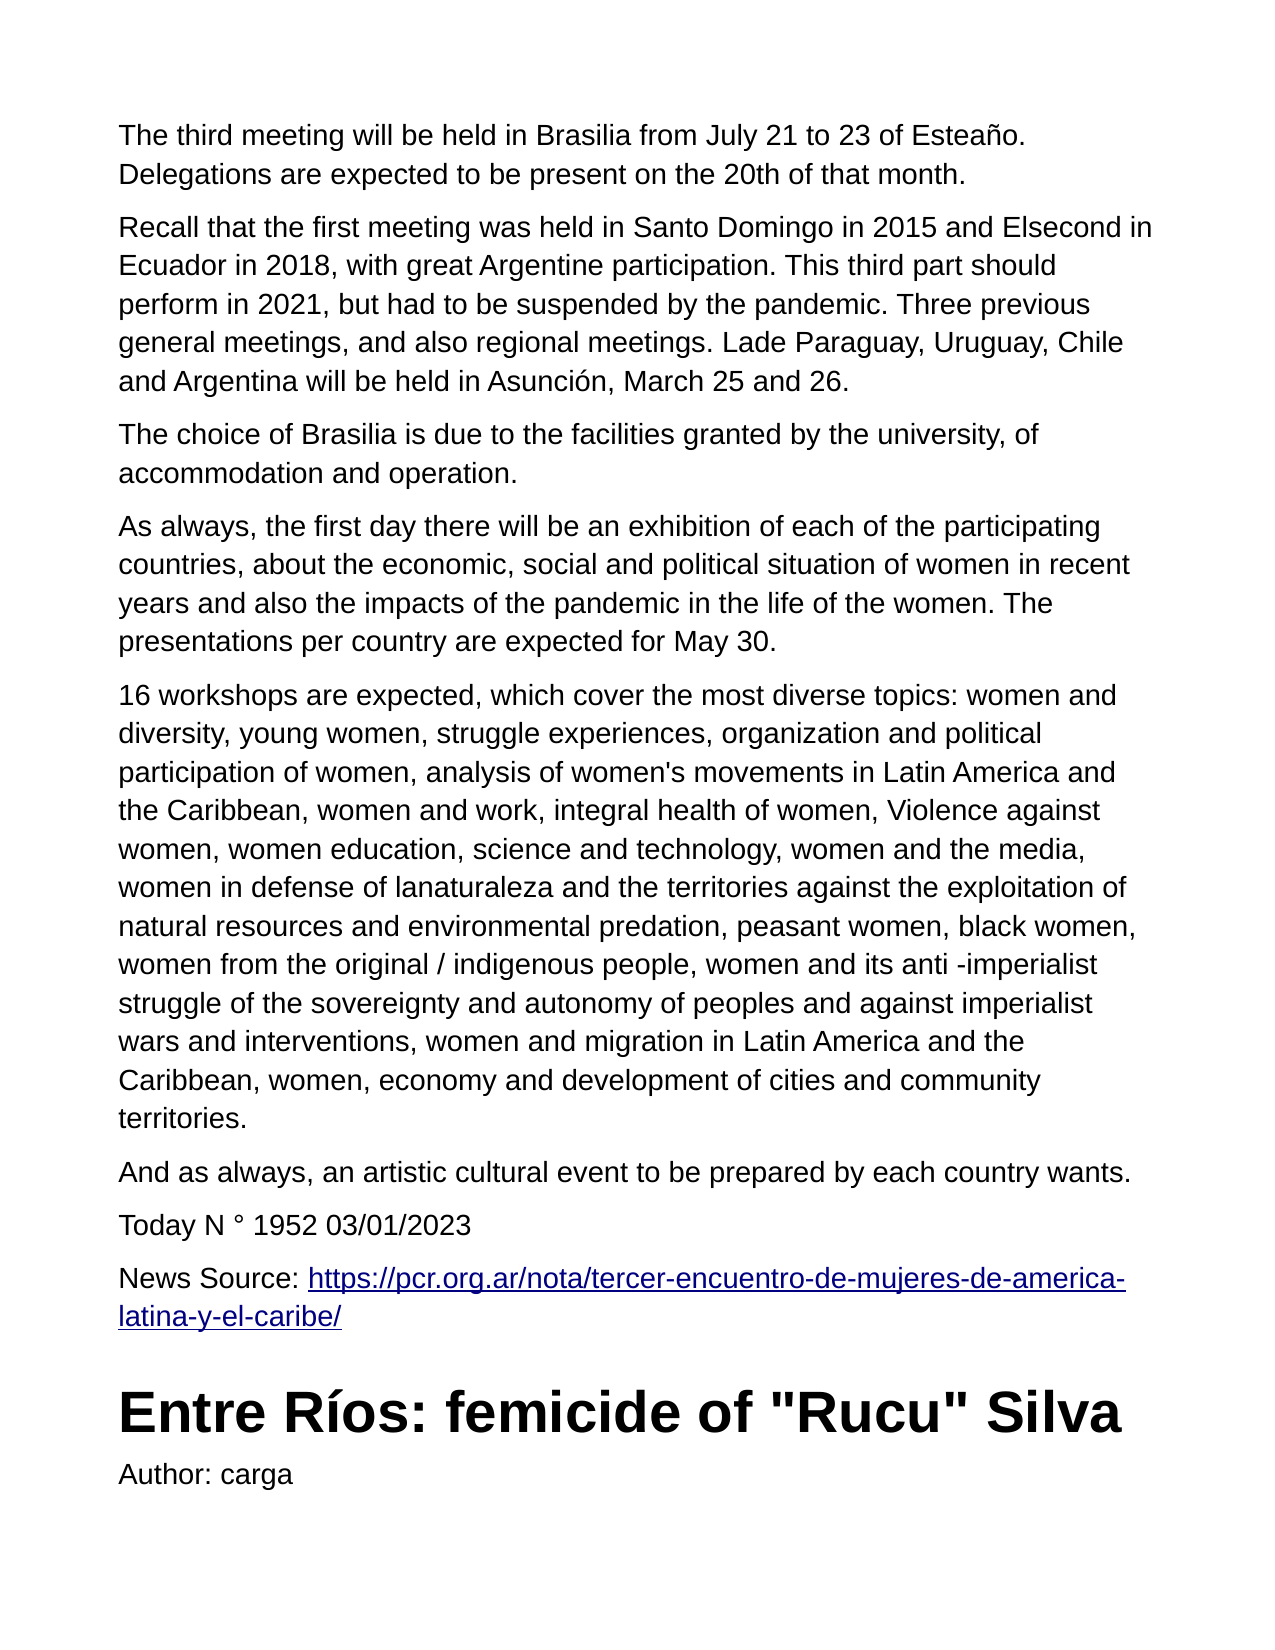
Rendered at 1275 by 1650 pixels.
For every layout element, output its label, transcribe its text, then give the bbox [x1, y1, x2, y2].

text And as always, an artistic cultural event to be prepared by each country wants. [118, 1154, 1157, 1188]
subtitle Entre Ríos: femicide of "Rucu" Silva [118, 1377, 1157, 1444]
text The third meeting will be held in Brasilia from July 21 to 23 of Esteaño. Delegations are expected to be present on the 20th of that month. [118, 118, 1157, 190]
text News Source: https://pcr.org.ar/nota/tercer-encuentro-de-mujeres-de-america-latina-y-el-caribe/ [118, 1261, 1157, 1333]
text The choice of Brasilia is due to the facilities granted by the university, of accommodation and operation. [118, 417, 1157, 489]
text Author: carga [118, 1457, 1157, 1491]
text As always, the first day there will be an exhibition of each of the participating countries, about the economic, social and political situation of women in recent years and also the impacts of the pandemic in the life of the women. The presentations per country are expected for May 30. [118, 509, 1157, 658]
text Today N ° 1952 03/01/2023 [118, 1208, 1157, 1241]
text Recall that the first meeting was held in Santo Domingo in 2015 and Elsecond in Ecuador in 2018, with great Argentine participation. This third part should perform in 2021, but had to be suspended by the pandemic. Three previous general meetings, and also regional meetings. Lade Paraguay, Uruguay, Chile and Argentina will be held in Asunción, March 25 and 26. [118, 210, 1157, 397]
text 16 workshops are expected, which cover the most diverse topics: women and diversity, young women, struggle experiences, organization and political participation of women, analysis of women's movements in Latin America and the Caribbean, women and work, integral health of women, Violence against women, women education, science and technology, women and the media, women in defense of lanaturaleza and the territories against the exploitation of natural resources and environmental predation, peasant women, black women, women from the original / indigenous people, women and its anti -imperialist struggle of the sovereignty and autonomy of peoples and against imperialist wars and interventions, women and migration in Latin America and the Caribbean, women, economy and development of cities and community territories. [118, 677, 1157, 1135]
